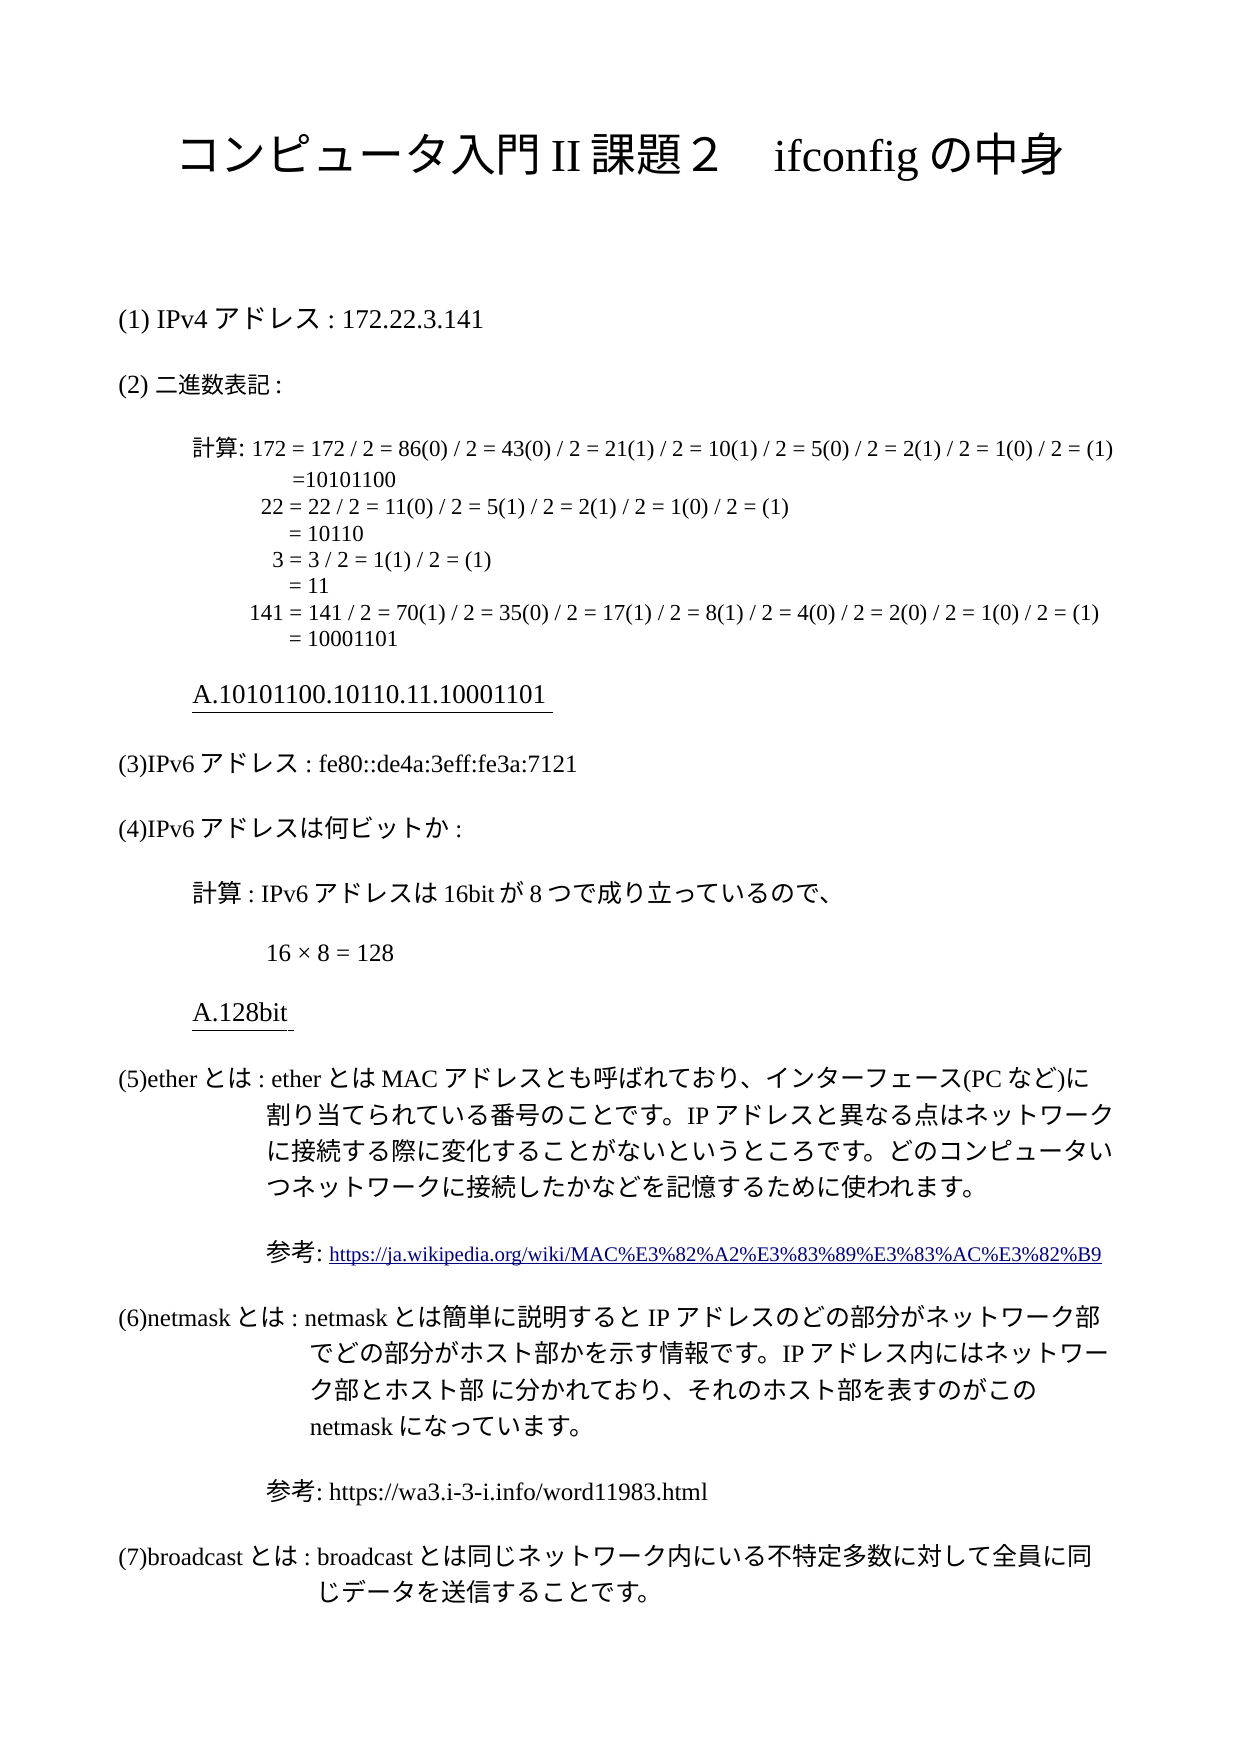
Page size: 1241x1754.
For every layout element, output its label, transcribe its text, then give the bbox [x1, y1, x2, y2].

text (1) IPv4アドレス : 172.22.3.141 [118, 297, 1122, 337]
text (2) 二進数表記 : [118, 367, 1122, 400]
text 16 × 8 = 128 [118, 938, 1122, 967]
text A.128bit [118, 996, 1122, 1030]
text (3)IPv6アドレス : fe80::de4a:3eff:fe3a:7121 [118, 743, 1122, 780]
text = 11 [118, 572, 1122, 599]
text (5)etherとは : etherとはMACアドレスとも呼ばれており、インターフェース(PCなど)に 割り当てられている番号のことです。IPアドレスと異なる点はネットワーク に接続する際に変化することがないというところです。どのコンピュータい つネットワークに接続したかなどを記憶するために使われます。 [118, 1059, 1122, 1204]
text 参考: https://wa3.i-3-i.info/word11983.html [118, 1471, 1122, 1508]
text (4)IPv6アドレスは何ビットか : [118, 808, 1122, 845]
text =10101100 [118, 463, 1122, 493]
text (7)broadcastとは : broadcastとは同じネットワーク内にいる不特定多数に対して全員に同 じデータを送信することです。 [118, 1536, 1122, 1609]
text 参考: https://ja.wikipedia.org/wiki/MAC%E3%82%A2%E3%83%89%E3%83%AC%E3%82%B9 [118, 1233, 1122, 1269]
text コンピュータ入門II課題２ ifconfigの中身 [118, 118, 1122, 184]
text = 10110 [118, 520, 1122, 546]
text 計算: 172 = 172 / 2 = 86(0) / 2 = 43(0) / 2 = 21(1) / 2 = 10(1) / 2 = 5(0) / 2 = 2(1) / 2 = 1(0) / 2 = (1) [118, 430, 1122, 463]
text 141 = 141 / 2 = 70(1) / 2 = 35(0) / 2 = 17(1) / 2 = 8(1) / 2 = 4(0) / 2 = 2(0) / 2 = 1(0) / 2 = (1) [118, 599, 1122, 625]
text 22 = 22 / 2 = 11(0) / 2 = 5(1) / 2 = 2(1) / 2 = 1(0) / 2 = (1) [118, 493, 1122, 520]
text = 10001101 [118, 625, 1122, 652]
text A.10101100.10110.11.10001101 [118, 678, 1122, 712]
text 3 = 3 / 2 = 1(1) / 2 = (1) [118, 546, 1122, 572]
text (6)netmaskとは : netmaskとは簡単に説明するとIPアドレスのどの部分がネットワーク部 でどの部分がホスト部かを示す情報です。IPアドレス内にはネットワー ク部とホスト部 に分かれており、それのホスト部を表すのがこの netmaskになっています。 [118, 1298, 1122, 1443]
text 計算 : IPv6アドレスは16bitが8つで成り立っているので、 [118, 873, 1122, 910]
